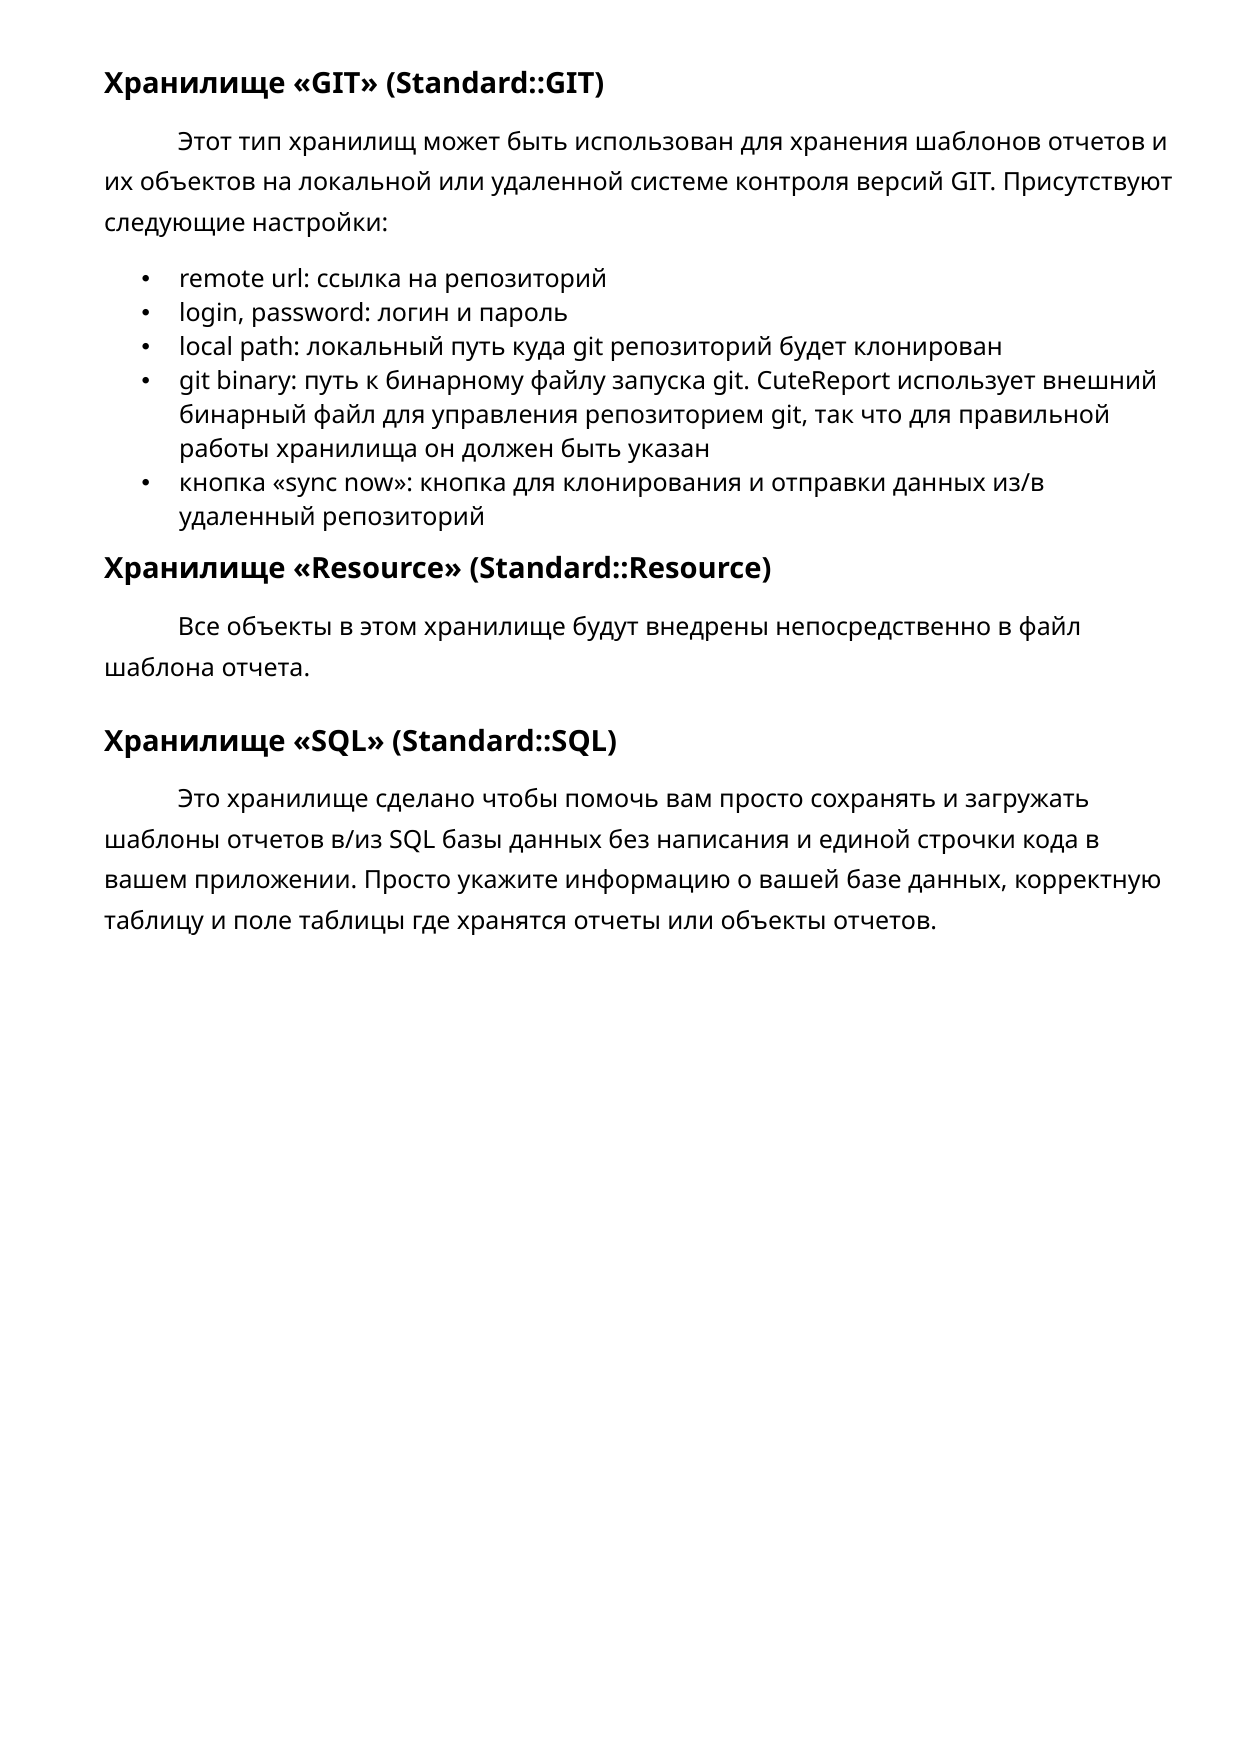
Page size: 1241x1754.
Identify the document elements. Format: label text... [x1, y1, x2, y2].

list login, password: логин и пароль [141, 294, 1181, 328]
list git binary: путь к бинарному файлу запуска git. CuteReport использует внешний бинарный файл для управления репозиторием git, так что для правильной работы хранилища он должен быть указан [141, 362, 1181, 465]
text Это хранилище сделано чтобы помочь вам просто сохранять и загружать шаблоны отчетов в/из SQL базы данных без написания и единой строчки кода в вашем приложении. Просто укажите информацию о вашей базе данных, корректную таблицу и поле таблицы где хранятся отчеты или объекты отчетов. [104, 781, 1181, 937]
subtitle Хранилище «SQL» (Standard::SQL) [104, 720, 1181, 759]
subtitle Хранилище «GIT» (Standard::GIT) [104, 62, 1181, 102]
list local path: локальный путь куда git репозиторий будет клонирован [141, 328, 1181, 362]
text Этот тип хранилищ может быть использован для хранения шаблонов отчетов и их объектов на локальной или удаленной системе контроля версий GIT. Присутствуют следующие настройки: [104, 123, 1181, 239]
list кнопка «sync now»: кнопка для клонирования и отправки данных из/в удаленный репозиторий [141, 465, 1181, 533]
list remote url: ссылка на репозиторий [141, 260, 1181, 294]
text Все объекты в этом хранилище будут внедрены непосредственно в файл шаблона отчета. [104, 608, 1181, 683]
subtitle Хранилище «Resource» (Standard::Resource) [104, 548, 1181, 587]
